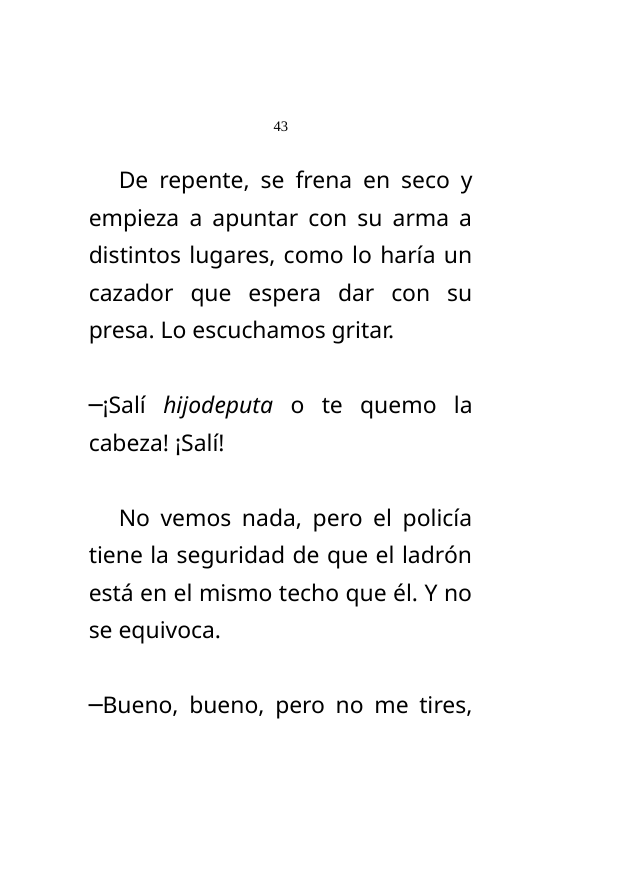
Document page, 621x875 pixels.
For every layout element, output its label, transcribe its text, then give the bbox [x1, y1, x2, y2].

text ─¡Salí hijodeputa o te quemo la cabeza! ¡Salí! [88, 389, 472, 458]
text De repente, se frena en seco y empieza a apuntar con su arma a distintos lugares, como lo haría un cazador que espera dar con su presa. Lo escuchamos gritar. [88, 164, 472, 346]
text No vemos nada, pero el policía tiene la seguridad de que el ladrón está en el mismo techo que él. Y no se equivoca. [88, 502, 472, 646]
text ─Bueno, bueno, pero no me tires, [88, 689, 472, 721]
